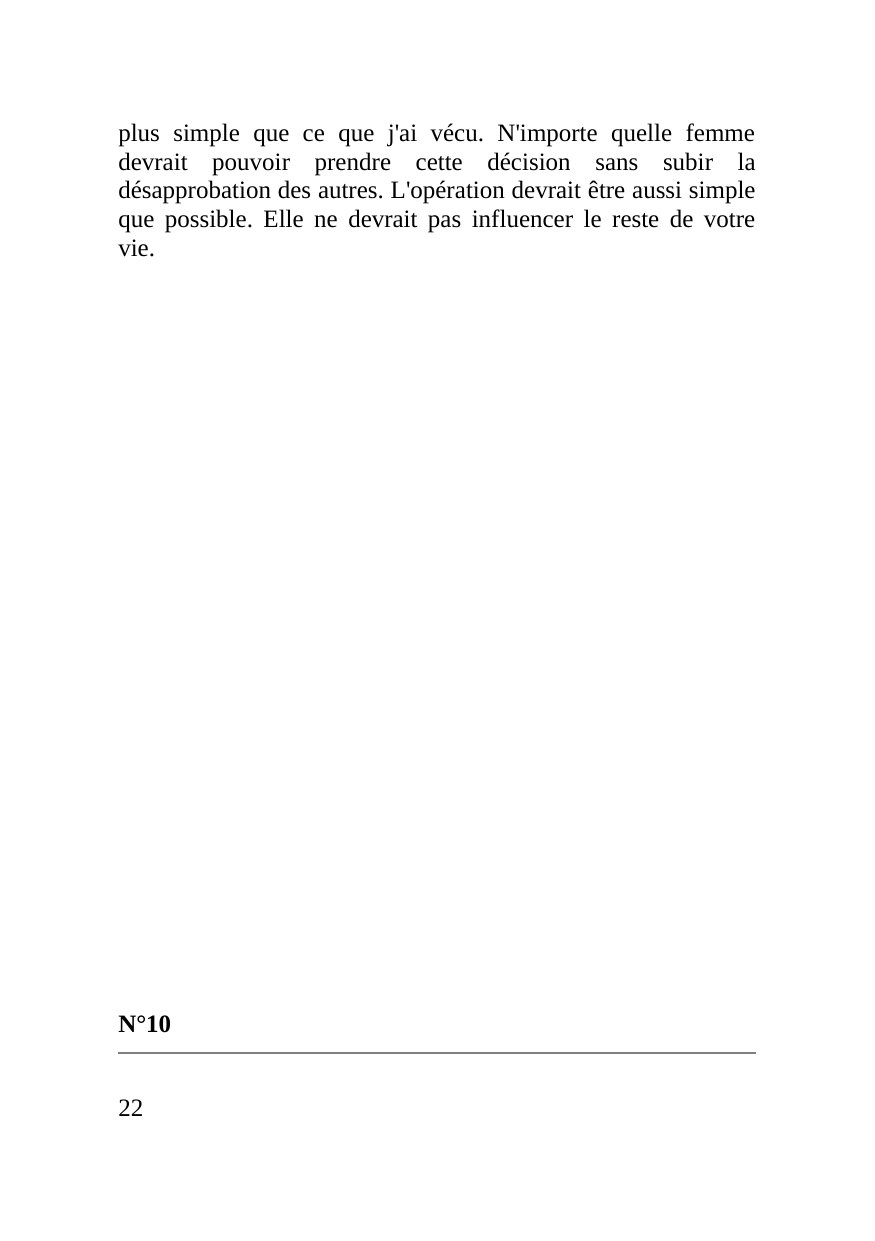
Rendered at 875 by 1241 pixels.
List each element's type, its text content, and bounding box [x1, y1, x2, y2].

text N°10 [118, 1009, 756, 1038]
text plus simple que ce que j'ai vécu. N'importe quelle femme devrait pouvoir prendre cette décision sans subir la désapprobation des autres. L'opération devrait être aussi simple que possible. Elle ne devrait pas influencer le reste de votre vie. [118, 118, 756, 262]
